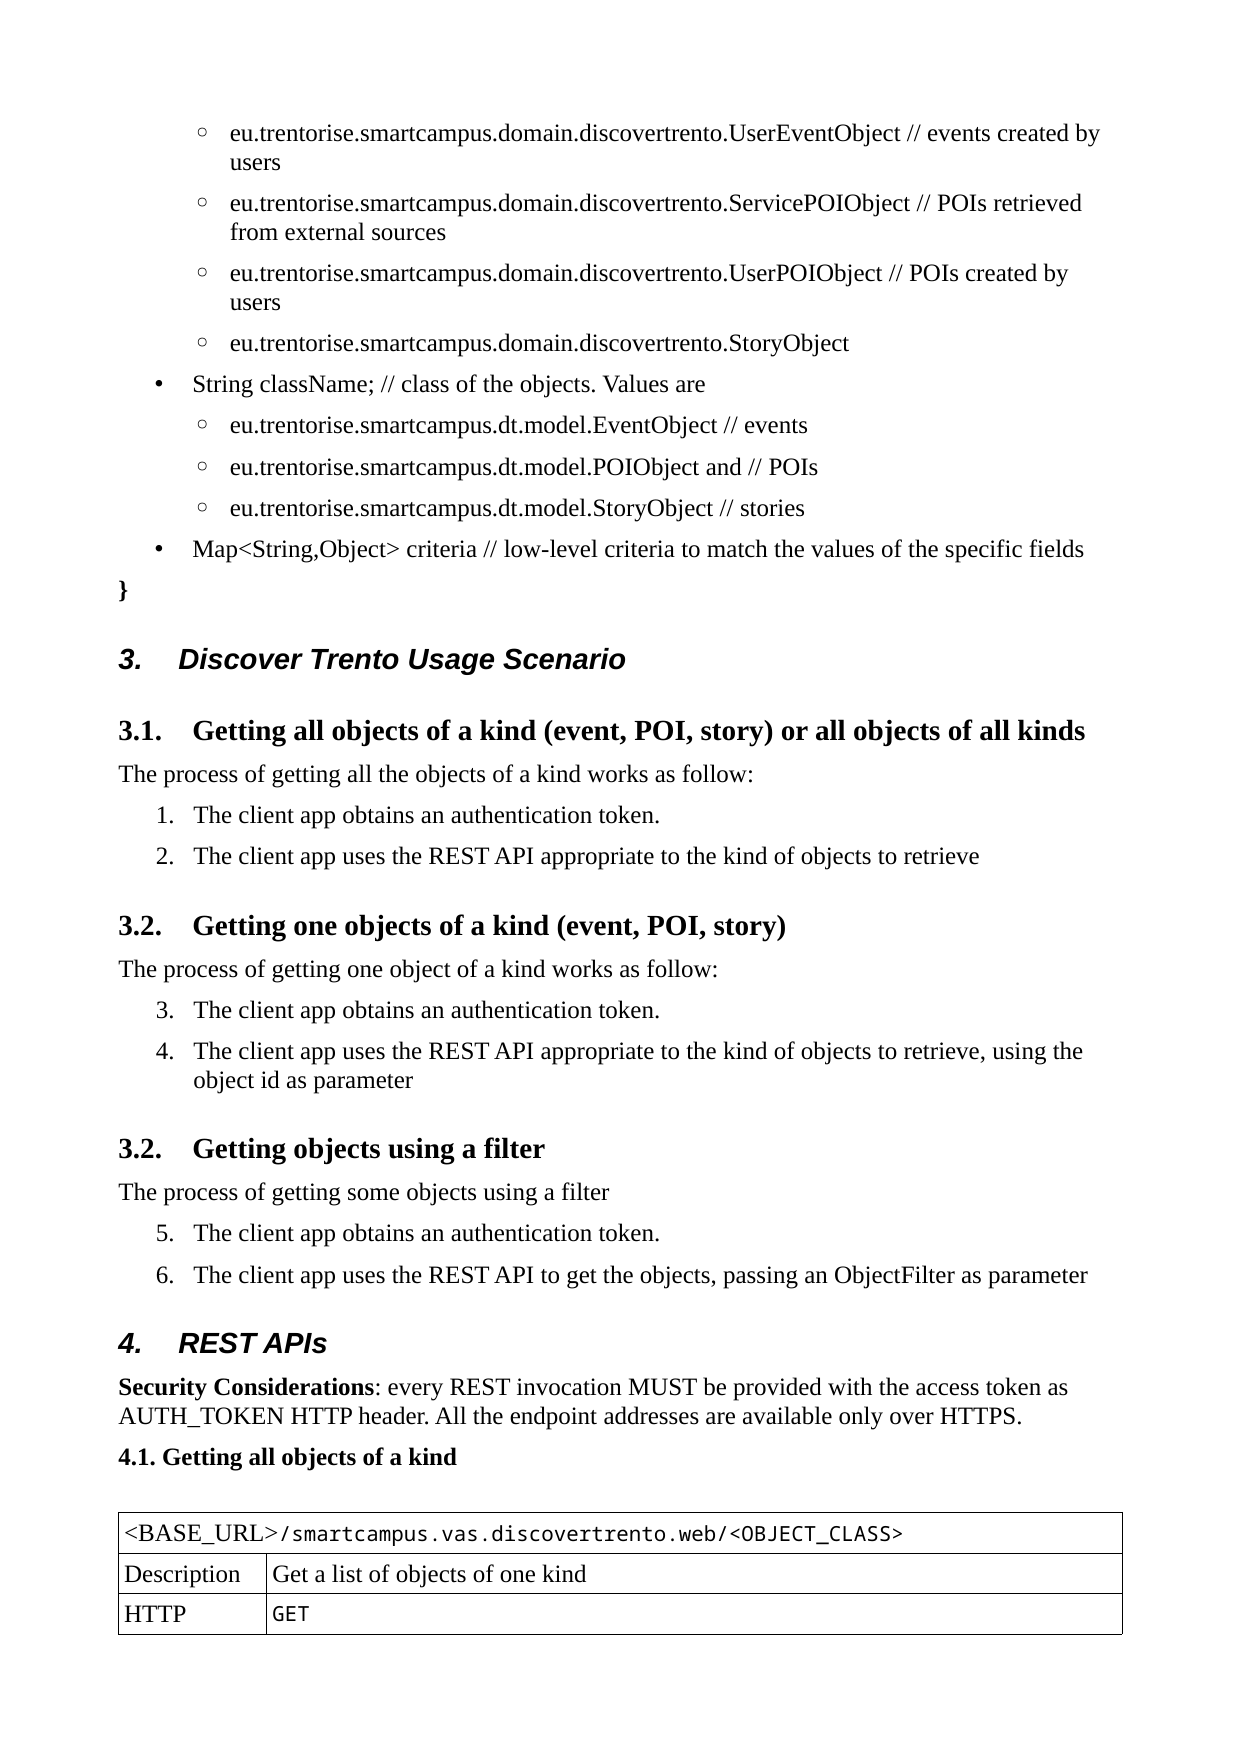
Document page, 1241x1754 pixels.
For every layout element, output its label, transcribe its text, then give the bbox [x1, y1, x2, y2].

text 4.1. Getting all objects of a kind [118, 1442, 1122, 1471]
subtitle 3.1. Getting all objects of a kind (event, POI, story) or all objects of all kinds [118, 713, 1122, 746]
list eu.trentorise.smartcampus.dt.model.EventObject // events [192, 411, 1122, 439]
text The process of getting some objects using a filter [118, 1177, 1122, 1206]
list The client app obtains an authentication token. [156, 995, 1122, 1024]
list The client app uses the REST API to get the objects, passing an ObjectFilter as parameter [156, 1260, 1122, 1288]
table_cell GET [267, 1594, 1122, 1633]
list Map<String,Object> criteria // low-level criteria to match the values of the specific fields [154, 534, 1122, 563]
text The process of getting all the objects of a kind works as follow: [118, 759, 1122, 788]
subtitle 3.2. Getting objects using a filter [118, 1131, 1122, 1165]
list The client app obtains an authentication token. [156, 1218, 1122, 1247]
table_cell Get a list of objects of one kind [267, 1554, 1122, 1593]
text } [118, 576, 1122, 604]
list eu.trentorise.smartcampus.domain.discovertrento.StoryObject [192, 328, 1122, 357]
subtitle 3. Discover Trento Usage Scenario [118, 642, 1122, 675]
text The process of getting one object of a kind works as follow: [118, 954, 1122, 982]
list The client app obtains an authentication token. [156, 800, 1122, 829]
list eu.trentorise.smartcampus.domain.discovertrento.ServicePOIObject // POIs retrieved from external sources [192, 188, 1122, 246]
subtitle 3.2. Getting one objects of a kind (event, POI, story) [118, 908, 1122, 941]
list eu.trentorise.smartcampus.dt.model.POIObject and // POIs [192, 452, 1122, 481]
table_header <BASE_URL>/smartcampus.vas.discovertrento.web/<OBJECT_CLASS> [119, 1513, 1122, 1553]
table_cell HTTP [119, 1594, 266, 1633]
list eu.trentorise.smartcampus.dt.model.StoryObject // stories [192, 493, 1122, 522]
list eu.trentorise.smartcampus.domain.discovertrento.UserEventObject // events created by users [192, 118, 1122, 176]
list eu.trentorise.smartcampus.domain.discovertrento.UserPOIObject // POIs created by users [192, 258, 1122, 316]
list The client app uses the REST API appropriate to the kind of objects to retrieve [156, 841, 1122, 870]
subtitle 4. REST APIs [118, 1326, 1122, 1359]
list The client app uses the REST API appropriate to the kind of objects to retrieve, using the object id as parameter [156, 1036, 1122, 1094]
list String className; // class of the objects. Values are [154, 369, 1122, 398]
table_cell Description [119, 1554, 266, 1593]
text Security Considerations: every REST invocation MUST be provided with the access token as AUTH_TOKEN HTTP header. All the endpoint addresses are available only over HTTPS. [118, 1372, 1122, 1429]
